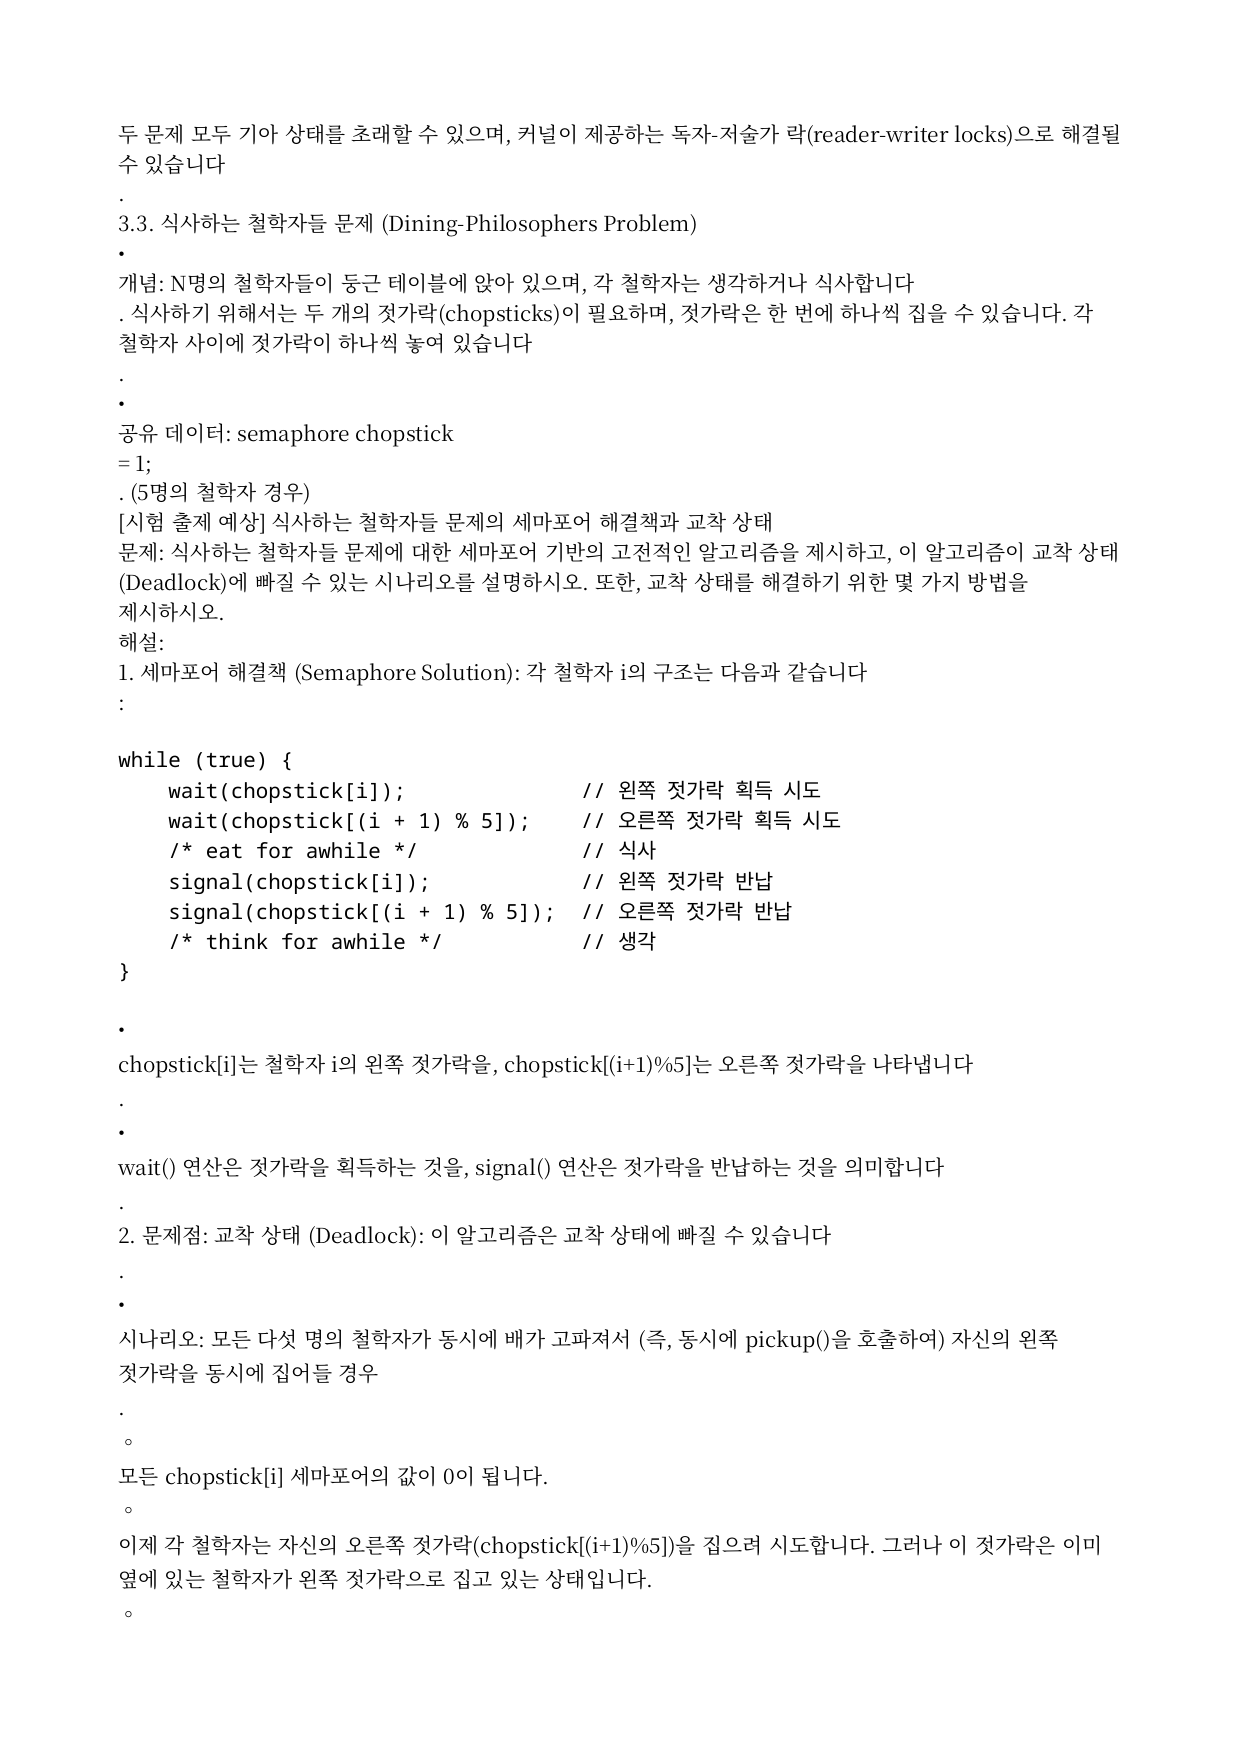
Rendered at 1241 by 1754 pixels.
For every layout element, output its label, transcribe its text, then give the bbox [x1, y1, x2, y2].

text ◦ [118, 1426, 1122, 1456]
text 모든 chopstick[i] 세마포어의 값이 0이 됩니다. [118, 1461, 1122, 1491]
text signal(chopstick[i]); // 왼쪽 젓가락 반납 [118, 865, 1122, 895]
text : [118, 686, 1122, 716]
text . (5명의 철학자 경우) [118, 477, 1122, 507]
text 공유 데이터: semaphore chopstick [118, 417, 1122, 447]
text wait(chopstick[i]); // 왼쪽 젓가락 획득 시도 [118, 774, 1122, 804]
text . [118, 1082, 1122, 1112]
text [시험 출제 예상] 식사하는 철학자들 문제의 세마포어 해결책과 교착 상태 [118, 507, 1122, 537]
text wait(chopstick[(i + 1) % 5]); // 오른쪽 젓가락 획득 시도 [118, 804, 1122, 834]
text 3.3. 식사하는 철학자들 문제 (Dining-Philosophers Problem) [118, 208, 1122, 238]
text 두 문제 모두 기아 상태를 초래할 수 있으며, 커널이 제공하는 독자-저술가 락(reader-writer locks)으로 해결될 수 있습니다 [118, 118, 1122, 178]
text 시나리오: 모든 다섯 명의 철학자가 동시에 배가 고파져서 (즉, 동시에 pickup()을 호출하여) 자신의 왼쪽 젓가락을 동시에 집어들 경우 [118, 1323, 1122, 1387]
text . 식사하기 위해서는 두 개의 젓가락(chopsticks)이 필요하며, 젓가락은 한 번에 하나씩 집을 수 있습니다. 각 철학자 사이에 젓가락이 하나씩 놓여 있습니다 [118, 297, 1122, 357]
text . [118, 357, 1122, 387]
text = 1; [118, 447, 1122, 477]
text chopstick[i]는 철학자 i의 왼쪽 젓가락을, chopstick[(i+1)%5]는 오른쪽 젓가락을 나타냅니다 [118, 1048, 1122, 1078]
text } [118, 956, 1122, 984]
text 1. 세마포어 해결책 (Semaphore Solution): 각 철학자 i의 구조는 다음과 같습니다 [118, 656, 1122, 686]
text • [118, 1117, 1122, 1147]
text 2. 문제점: 교착 상태 (Deadlock): 이 알고리즘은 교착 상태에 빠질 수 있습니다 [118, 1220, 1122, 1250]
text wait() 연산은 젓가락을 획득하는 것을, signal() 연산은 젓가락을 반납하는 것을 의미합니다 [118, 1151, 1122, 1181]
text 이제 각 철학자는 자신의 오른쪽 젓가락(chopstick[(i+1)%5])을 집으려 시도합니다. 그러나 이 젓가락은 이미 옆에 있는 철학자가 왼쪽 젓가락으로 집고 있는 상태입니다. [118, 1529, 1122, 1594]
text /* think for awhile */ // 생각 [118, 926, 1122, 956]
text /* eat for awhile */ // 식사 [118, 834, 1122, 865]
text ◦ [118, 1495, 1122, 1525]
text • [118, 1014, 1122, 1044]
text • [118, 1289, 1122, 1319]
text while (true) { [118, 746, 1122, 774]
text . [118, 1254, 1122, 1284]
text 해설: [118, 626, 1122, 656]
text • [118, 387, 1122, 417]
text . [118, 1186, 1122, 1216]
text 문제: 식사하는 철학자들 문제에 대한 세마포어 기반의 고전적인 알고리즘을 제시하고, 이 알고리즘이 교착 상태(Deadlock)에 빠질 수 있는 시나리오를 설명하시오. 또한, 교착 상태를 해결하기 위한 몇 가지 방법을 제시하시오. [118, 537, 1122, 626]
text signal(chopstick[(i + 1) % 5]); // 오른쪽 젓가락 반납 [118, 895, 1122, 926]
text . [118, 1392, 1122, 1422]
text . [118, 178, 1122, 208]
text ◦ [118, 1598, 1122, 1628]
text 개념: N명의 철학자들이 둥근 테이블에 앉아 있으며, 각 철학자는 생각하거나 식사합니다 [118, 268, 1122, 297]
text • [118, 238, 1122, 268]
